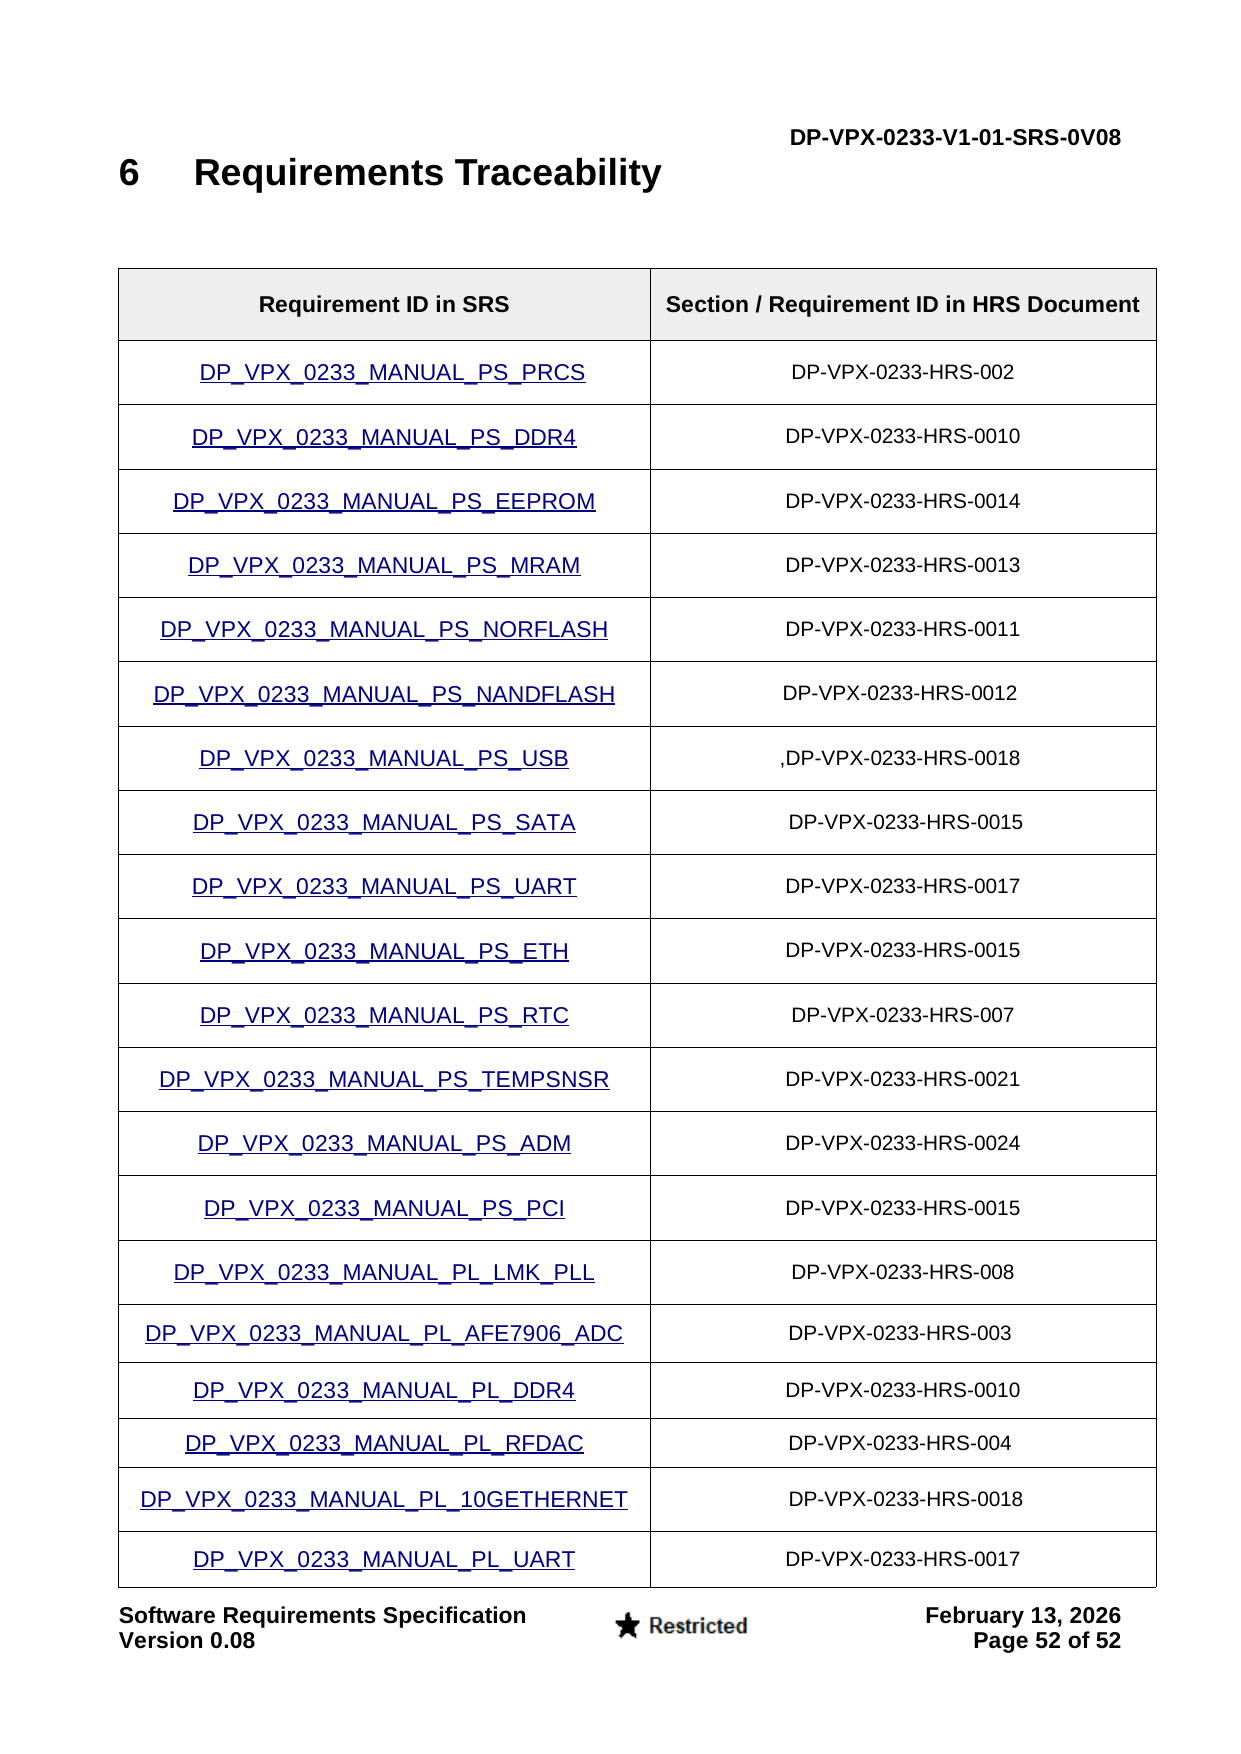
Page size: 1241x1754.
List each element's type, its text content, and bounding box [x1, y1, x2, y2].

table_cell DP_VPX_0233_MANUAL_PS_SATA [119, 791, 650, 854]
table_cell DP-VPX-0233-HRS-007 [651, 984, 1156, 1047]
table_cell DP-VPX-0233-HRS-0017 [651, 855, 1156, 918]
table_cell DP_VPX_0233_MANUAL_PS_NORFLASH [119, 598, 650, 661]
table_cell DP_VPX_0233_MANUAL_PL_AFE7906_ADC [119, 1305, 650, 1362]
table_cell DP-VPX-0233-HRS-004 [651, 1419, 1156, 1467]
table_cell DP_VPX_0233_MANUAL_PS_RTC [119, 984, 650, 1047]
table_cell DP_VPX_0233_MANUAL_PS_ADM [119, 1112, 650, 1175]
table_cell DP-VPX-0233-HRS-003 [651, 1305, 1156, 1362]
table_header Requirement ID in SRS [119, 269, 650, 340]
table_cell DP-VPX-0233-HRS-0010 [651, 1363, 1156, 1418]
table_cell DP_VPX_0233_MANUAL_PS_TEMPSNSR [119, 1048, 650, 1111]
table_cell DP_VPX_0233_MANUAL_PS_EEPROM [119, 470, 650, 533]
table_cell DP_VPX_0233_MANUAL_PL_RFDAC [119, 1419, 650, 1467]
table_cell DP_VPX_0233_MANUAL_PS_DDR4 [119, 405, 650, 468]
table_cell DP-VPX-0233-HRS-0010 [651, 405, 1156, 468]
table_cell DP-VPX-0233-HRS-0015 [651, 919, 1156, 983]
table_cell DP-VPX-0233-HRS-0017 [651, 1532, 1156, 1587]
table_cell DP_VPX_0233_MANUAL_PS_ETH [119, 919, 650, 983]
table_cell DP_VPX_0233_MANUAL_PS_UART [119, 855, 650, 918]
table_cell DP-VPX-0233-HRS-0021 [651, 1048, 1156, 1111]
table_cell DP_VPX_0233_MANUAL_PS_PCI [119, 1176, 650, 1240]
table_cell ,DP-VPX-0233-HRS-0018 [651, 727, 1156, 790]
table_cell DP-VPX-0233-HRS-0018 [651, 1468, 1156, 1531]
table_header Section / Requirement ID in HRS Document [651, 269, 1156, 340]
table_cell DP-VPX-0233-HRS-002 [651, 341, 1156, 404]
table_cell DP-VPX-0233-HRS-0012 [651, 662, 1156, 726]
table_cell DP_VPX_0233_MANUAL_PS_NANDFLASH [119, 662, 650, 726]
table_cell DP_VPX_0233_MANUAL_PS_PRCS [119, 341, 650, 404]
table_cell DP-VPX-0233-HRS-008 [651, 1241, 1156, 1304]
table_cell DP-VPX-0233-HRS-0013 [651, 534, 1156, 597]
table_cell DP-VPX-0233-HRS-0014 [651, 470, 1156, 533]
subtitle Requirements Traceability [118, 150, 1122, 193]
table_cell DP_VPX_0233_MANUAL_PL_10GETHERNET [119, 1468, 650, 1531]
table_cell DP-VPX-0233-HRS-0011 [651, 598, 1156, 661]
table_cell DP-VPX-0233-HRS-0015 [651, 1176, 1156, 1240]
table_cell DP_VPX_0233_MANUAL_PS_USB [119, 727, 650, 790]
table_cell DP_VPX_0233_MANUAL_PL_DDR4 [119, 1363, 650, 1418]
table_cell DP-VPX-0233-HRS-0015 [651, 791, 1156, 854]
picture [605, 1603, 761, 1648]
table_cell DP_VPX_0233_MANUAL_PS_MRAM [119, 534, 650, 597]
table_cell DP_VPX_0233_MANUAL_PL_LMK_PLL [119, 1241, 650, 1304]
table_cell DP-VPX-0233-HRS-0024 [651, 1112, 1156, 1175]
table_cell DP_VPX_0233_MANUAL_PL_UART [119, 1532, 650, 1587]
